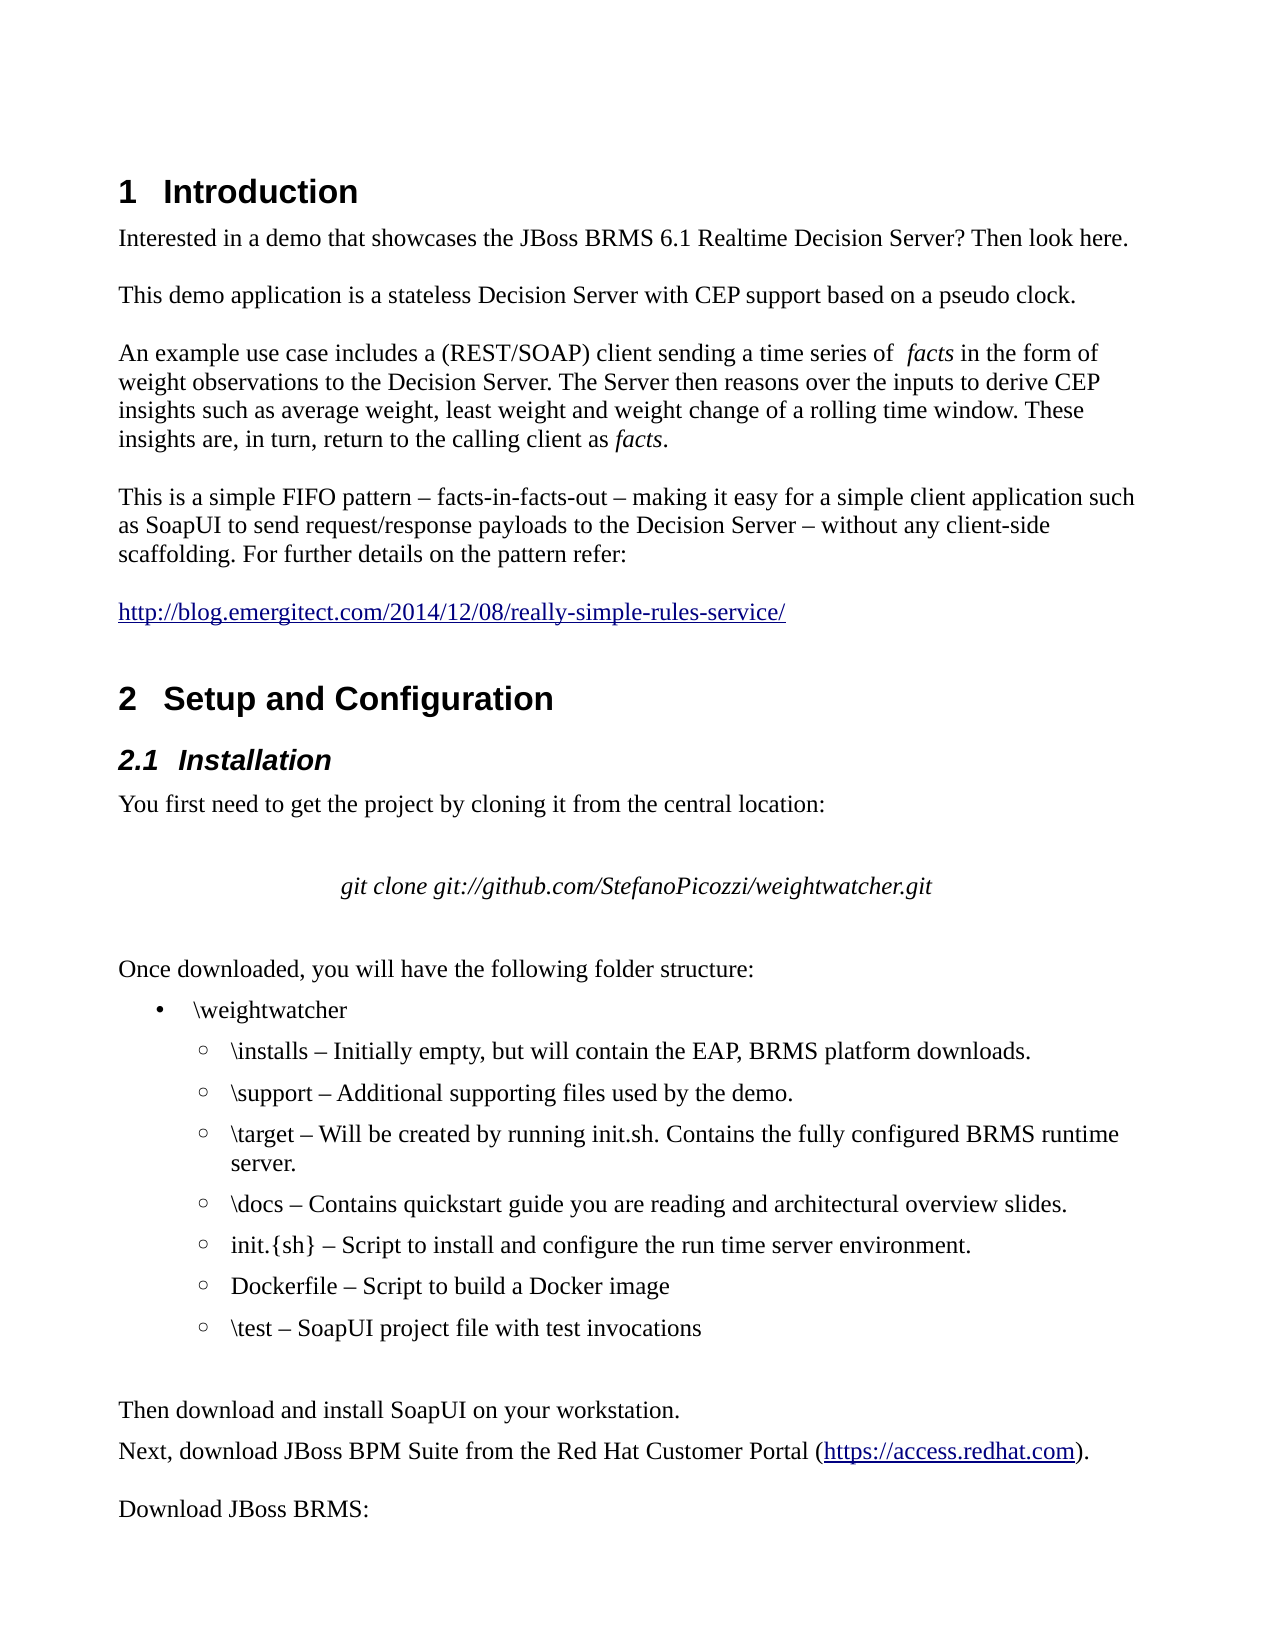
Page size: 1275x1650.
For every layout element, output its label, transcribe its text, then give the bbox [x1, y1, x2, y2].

list \test – SoapUI project file with test invocations [193, 1313, 1157, 1341]
subtitle Introduction [118, 172, 1157, 211]
text Once downloaded, you will have the following folder structure: [118, 954, 1157, 983]
text This is a simple FIFO pattern – facts-in-facts-out – making it easy for a simple client application such as SoapUI to send request/response payloads to the Decision Server – without any client-side scaffolding. For further details on the pattern refer: [118, 482, 1157, 568]
list Dockerfile – Script to build a Docker image [193, 1271, 1157, 1300]
text Then download and install SoapUI on your workstation. [118, 1395, 1157, 1424]
list \support – Additional supporting files used by the demo. [193, 1078, 1157, 1106]
text Interested in a demo that showcases the JBoss BRMS 6.1 Realtime Decision Server? Then look here. [118, 223, 1157, 252]
list \weightwatcher [156, 995, 1157, 1024]
list \installs – Initially empty, but will contain the EAP, BRMS platform downloads. [193, 1036, 1157, 1065]
text Download JBoss BRMS: [118, 1465, 1157, 1523]
subtitle Setup and Configuration [118, 679, 1157, 718]
subtitle Installation [118, 743, 1157, 776]
list init.{sh} – Script to install and configure the run time server environment. [193, 1230, 1157, 1259]
text You first need to get the project by cloning it from the central location: [118, 789, 1157, 818]
list \docs – Contains quickstart guide you are reading and architectural overview slides. [193, 1189, 1157, 1218]
text An example use case includes a (REST/SOAP) client sending a time series of facts in the form of weight observations to the Decision Server. The Server then reasons over the inputs to derive CEP insights such as average weight, least weight and weight change of a rolling time window. These insights are, in turn, return to the calling client as facts. [118, 338, 1157, 482]
text This demo application is a stateless Decision Server with CEP support based on a pseudo clock. [118, 281, 1157, 309]
text http://blog.emergitect.com/2014/12/08/really-simple-rules-service/ [118, 597, 1157, 626]
list \target – Will be created by running init.sh. Contains the fully configured BRMS runtime server. [193, 1119, 1157, 1176]
text git clone git://github.com/StefanoPicozzi/weightwatcher.git [118, 871, 1157, 900]
text Next, download JBoss BPM Suite from the Red Hat Customer Portal (https://access.redhat.com). [118, 1436, 1157, 1465]
